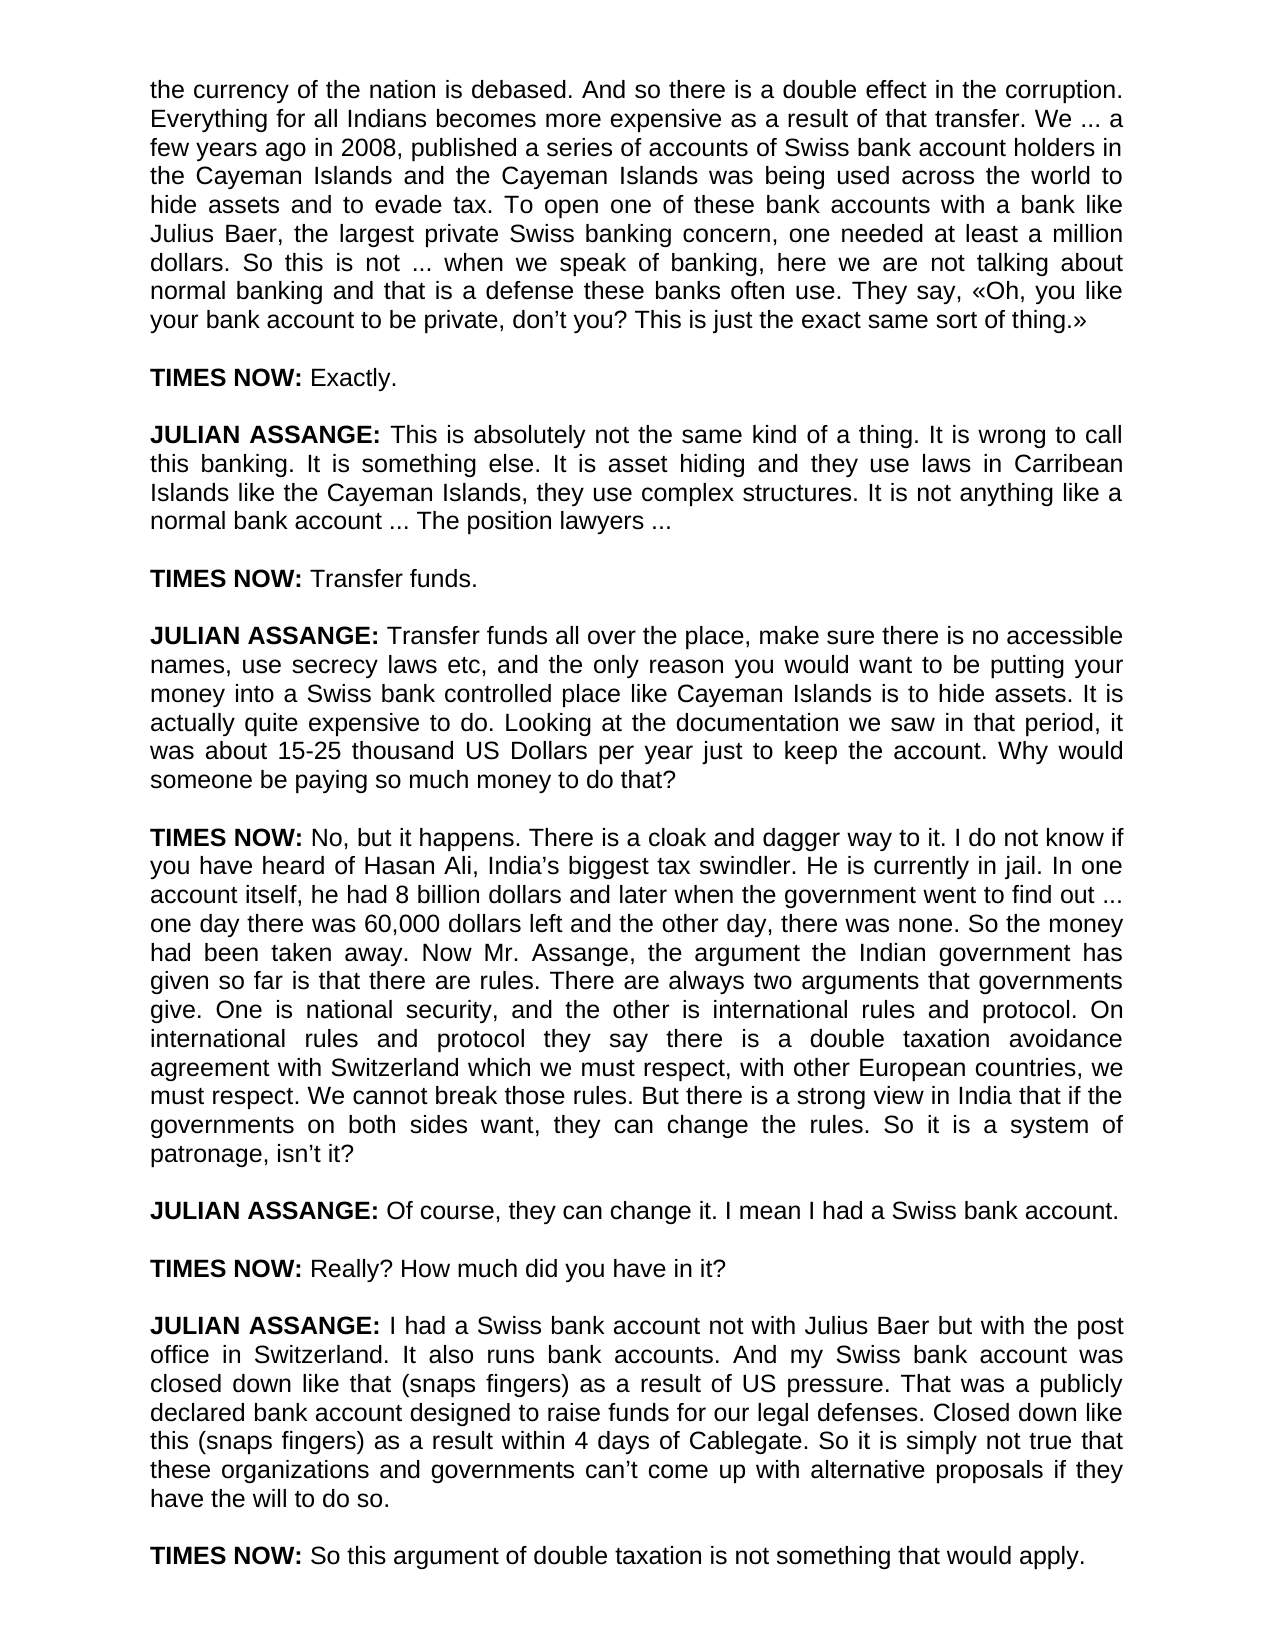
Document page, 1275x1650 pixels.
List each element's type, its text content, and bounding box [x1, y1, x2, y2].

text TIMES NOW: Transfer funds. [150, 564, 1125, 592]
text the currency of the nation is debased. And so there is a double effect in the corruption. Everything for all Indians becomes more expensive as a result of that transfer. We ... a few years ago in 2008, published a series of accounts of Swiss bank account holders in the Cayeman Islands and the Cayeman Islands was being used across the world to hide assets and to evade tax. To open one of these bank accounts with a bank like Julius Baer, the largest private Swiss banking concern, one needed at least a million dollars. So this is not ... when we speak of banking, here we are not talking about normal banking and that is a defense these banks often use. They say, «Oh, you like your bank account to be private, don’t you? This is just the exact same sort of thing.» [150, 75, 1125, 334]
text JULIAN ASSANGE: Transfer funds all over the place, make sure there is no accessible names, use secrecy laws etc, and the only reason you would want to be putting your money into a Swiss bank controlled place like Cayeman Islands is to hide assets. It is actually quite expensive to do. Looking at the documentation we saw in that period, it was about 15-25 thousand US Dollars per year just to keep the account. Why would someone be paying so much money to do that? [150, 621, 1125, 794]
text TIMES NOW: So this argument of double taxation is not something that would apply. [150, 1541, 1125, 1570]
text JULIAN ASSANGE: Of course, they can change it. I mean I had a Swiss bank account. [150, 1196, 1125, 1225]
text JULIAN ASSANGE: I had a Swiss bank account not with Julius Baer but with the post office in Switzerland. It also runs bank accounts. And my Swiss bank account was closed down like that (snaps fingers) as a result of US pressure. That was a publicly declared bank account designed to raise funds for our legal defenses. Closed down like this (snaps fingers) as a result within 4 days of Cablegate. So it is simply not true that these organizations and governments can’t come up with alternative proposals if they have the will to do so. [150, 1311, 1125, 1512]
text JULIAN ASSANGE: This is absolutely not the same kind of a thing. It is wrong to call this banking. It is something else. It is asset hiding and they use laws in Carribean Islands like the Cayeman Islands, they use complex structures. It is not anything like a normal bank account ... The position lawyers ... [150, 420, 1125, 535]
text TIMES NOW: Exactly. [150, 362, 1125, 391]
text TIMES NOW: Really? How much did you have in it? [150, 1254, 1125, 1282]
text TIMES NOW: No, but it happens. There is a cloak and dagger way to it. I do not know if you have heard of Hasan Ali, India’s biggest tax swindler. He is currently in jail. In one account itself, he had 8 billion dollars and later when the government went to find out ... one day there was 60,000 dollars left and the other day, there was none. So the money had been taken away. Now Mr. Assange, the argument the Indian government has given so far is that there are rules. There are always two arguments that governments give. One is national security, and the other is international rules and protocol. On international rules and protocol they say there is a double taxation avoidance agreement with Switzerland which we must respect, with other European countries, we must respect. We cannot break those rules. But there is a strong view in India that if the governments on both sides want, they can change the rules. So it is a system of patronage, isn’t it? [150, 822, 1125, 1167]
